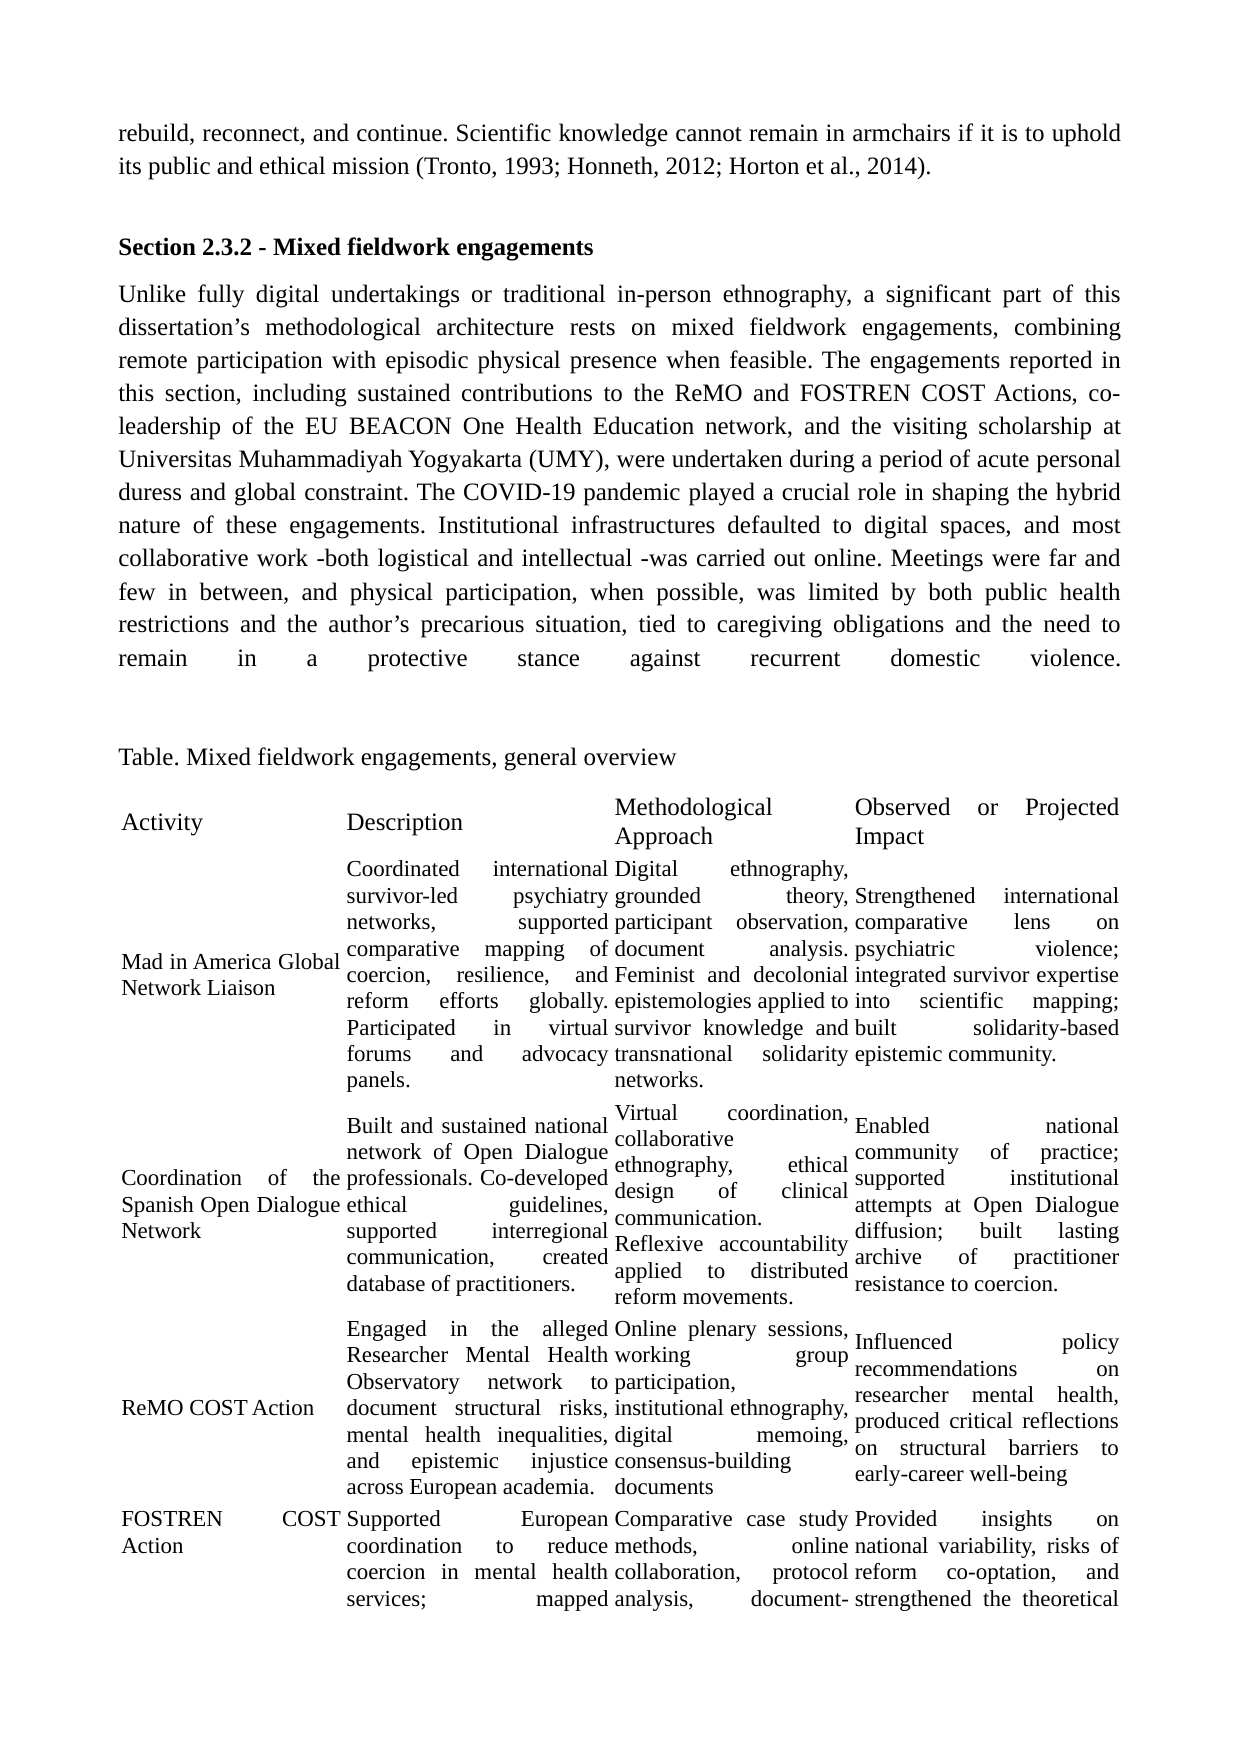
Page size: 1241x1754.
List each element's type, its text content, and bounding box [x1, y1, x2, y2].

table_cell Mad in America Global Network Liaison [118, 853, 343, 1096]
table_cell Coordinated international survivor-led psychiatry networks, supported comparative mapping of coercion, resilience, and reform efforts globally. Participated in virtual forums and advocacy panels. [344, 853, 611, 1096]
table_cell Provided insights on national variability, risks of reform co-optation, and strengthened the theoretical [852, 1503, 1122, 1614]
table_cell FOSTREN COST Action [118, 1503, 343, 1614]
text Unlike fully digital undertakings or traditional in-person ethnography, a significant part of this dissertation’s methodological architecture rests on mixed fieldwork engagements, combining remote participation with episodic physical presence when feasible. The engagements reported in this section, including sustained contributions to the ReMO and FOSTREN COST Actions, co-leadership of the EU BEACON One Health Education network, and the visiting scholarship at Universitas Muhammadiyah Yogyakarta (UMY), were undertaken during a period of acute personal duress and global constraint. The COVID-19 pandemic played a crucial role in shaping the hybrid nature of these engagements. Institutional infrastructures defaulted to digital spaces, and most collaborative work -both logistical and intellectual -was carried out online. Meetings were far and few in between, and physical participation, when possible, was limited by both public health restrictions and the author’s precarious situation, tied to caregiving obligations and the need to remain in a protective stance against recurrent domestic violence. Table. Mixed fieldwork engagements, general overview [118, 279, 1122, 770]
table_cell Influenced policy recommendations on researcher mental health, produced critical reflections on structural barriers to early-career well-being [852, 1312, 1122, 1503]
text Section 2.3.2 - Mixed fieldwork engagements [118, 199, 1122, 261]
table_cell Built and sustained national network of Open Dialogue professionals. Co-developed ethical guidelines, supported interregional communication, created database of practitioners. [344, 1096, 611, 1312]
table_header Methodological Approach [611, 789, 852, 853]
table_cell ReMO COST Action [118, 1312, 343, 1503]
table_header Observed or Projected Impact [852, 789, 1122, 853]
table_cell Strengthened international comparative lens on psychiatric violence; integrated survivor expertise into scientific mapping; built solidarity-based epistemic community. [852, 853, 1122, 1096]
table_cell Supported European coordination to reduce coercion in mental health services; mapped [344, 1503, 611, 1614]
table_cell Comparative case study methods, online collaboration, protocol analysis, document- [611, 1503, 852, 1614]
table_cell Engaged in the alleged Researcher Mental Health Observatory network to document structural risks, mental health inequalities, and epistemic injustice across European academia. [344, 1312, 611, 1503]
table_cell Coordination of the Spanish Open Dialogue Network [118, 1096, 343, 1312]
table_cell Online plenary sessions, working group participation, institutional ethnography, digital memoing, consensus-building documents [611, 1312, 852, 1503]
table_cell Enabled national community of practice; supported institutional attempts at Open Dialogue diffusion; built lasting archive of practitioner resistance to coercion. [852, 1096, 1122, 1312]
table_cell Virtual coordination, collaborative ethnography, ethical design of clinical communication. Reflexive accountability applied to distributed reform movements. [611, 1096, 852, 1312]
table_header Description [344, 789, 611, 853]
table_header Activity [118, 789, 343, 853]
table_cell Digital ethnography, grounded theory, participant observation, document analysis. Feminist and decolonial epistemologies applied to survivor knowledge and transnational solidarity networks. [611, 853, 852, 1096]
text rebuild, reconnect, and continue. Scientific knowledge cannot remain in armchairs if it is to uphold its public and ethical mission (Tronto, 1993; Honneth, 2012; Horton et al., 2014). [118, 118, 1122, 180]
